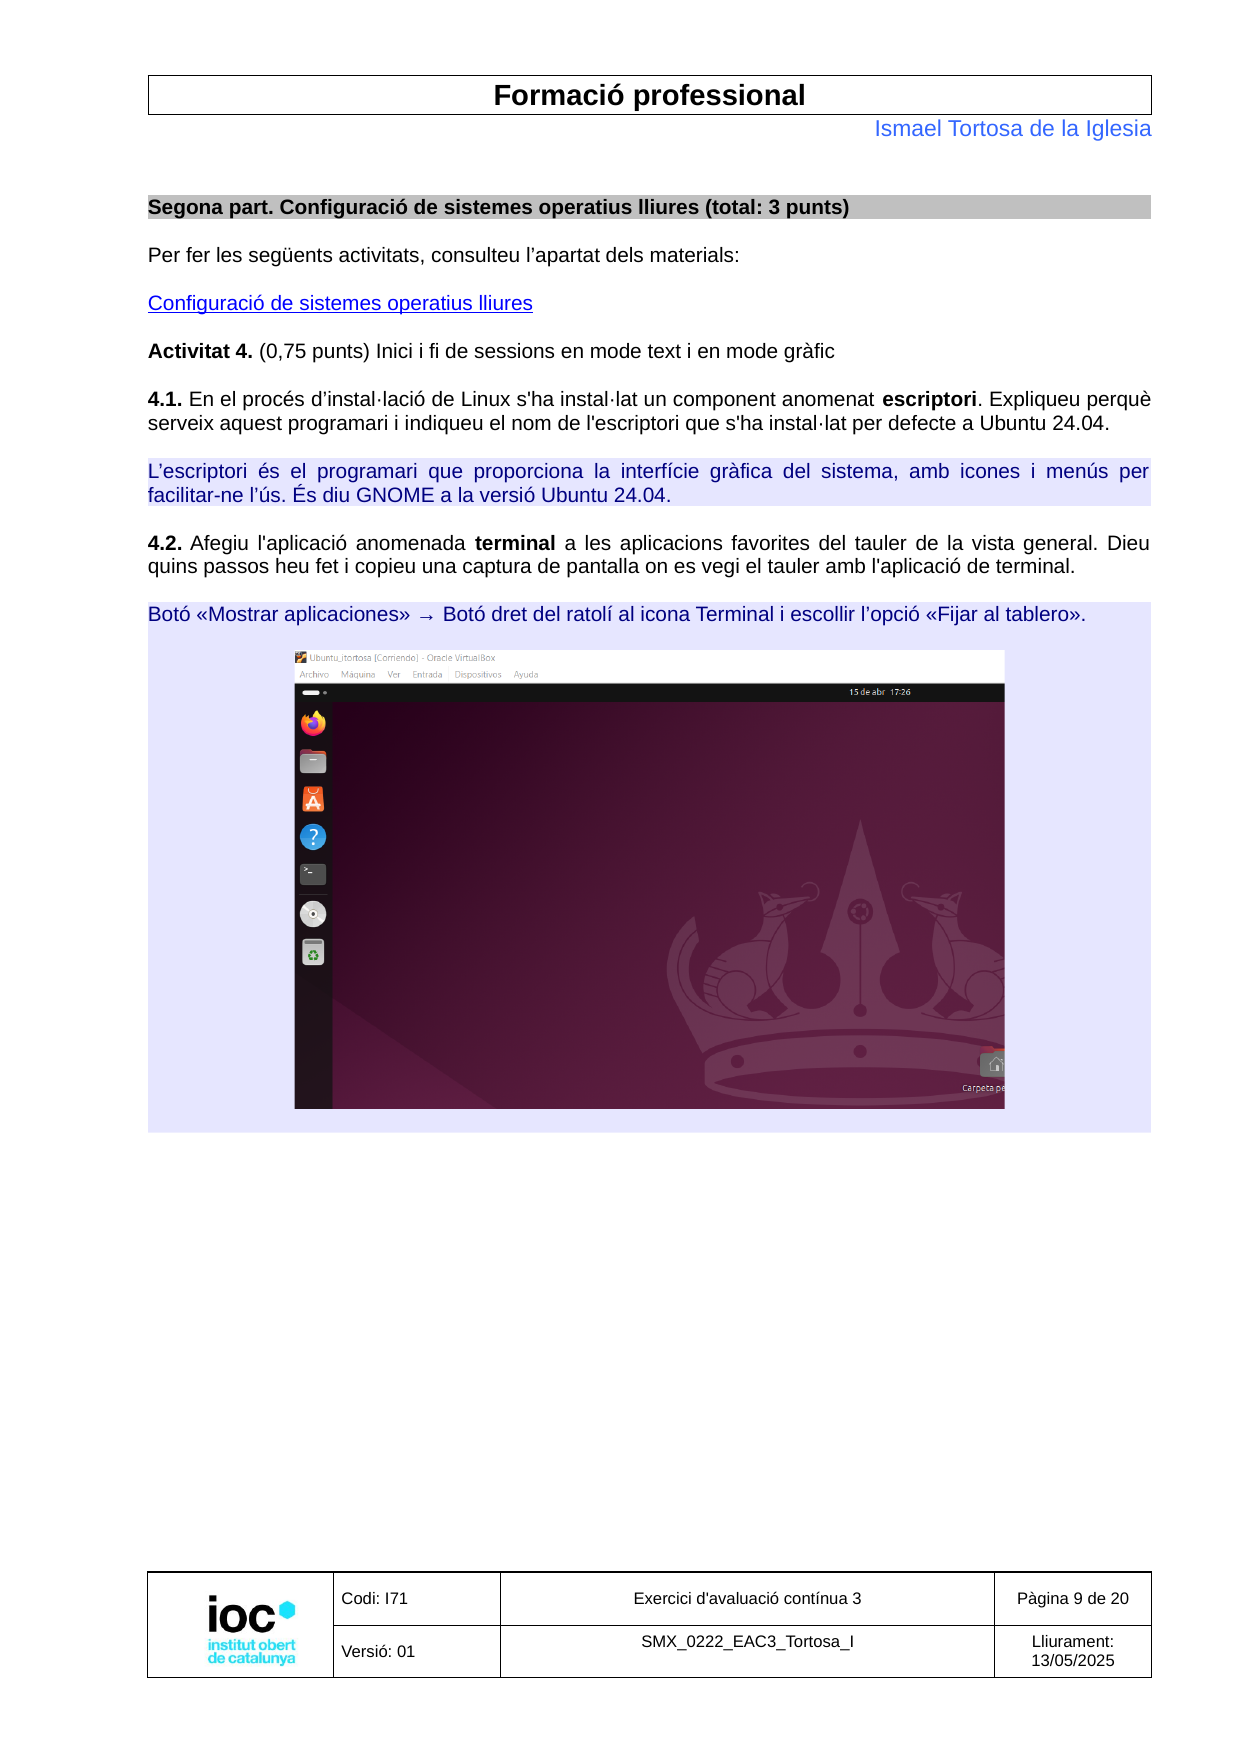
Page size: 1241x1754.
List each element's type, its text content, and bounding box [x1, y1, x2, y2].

text 4.2. Afegiu l'aplicació anomenada terminal a les aplicacions favorites del tauler de la vista general. Dieu quins passos heu fet i copieu una captura de pantalla on es vegi el tauler amb l'aplicació de terminal. [148, 530, 1151, 578]
text Configuració de sistemes operatius lliures [148, 291, 1151, 315]
picture [294, 650, 1005, 1109]
text L’escriptori és el programari que proporciona la interfície gràfica del sistema, amb icones i menús per facilitar-ne l’ús. És diu GNOME a la versió Ubuntu 24.04. [148, 458, 1151, 506]
text Per fer les següents activitats, consulteu l’apartat dels materials: [148, 243, 1151, 267]
subtitle Segona part. Configuració de sistemes operatius lliures (total: 3 punts) [148, 195, 1151, 219]
text Activitat 4. (0,75 punts) Inici i fi de sessions en mode text i en mode gràfic [148, 339, 1151, 363]
text 4.1. En el procés d’instal·lació de Linux s'ha instal·lat un component anomenat escriptori. Expliqueu perquè serveix aquest programari i indiqueu el nom de l'escriptori que s'ha instal·lat per defecte a Ubuntu 24.04. [148, 387, 1151, 434]
text Botó «Mostrar aplicaciones» → Botó dret del ratolí al icona Terminal i escollir l’opció «Fijar al tablero». [148, 602, 1151, 626]
picture [195, 1581, 309, 1677]
